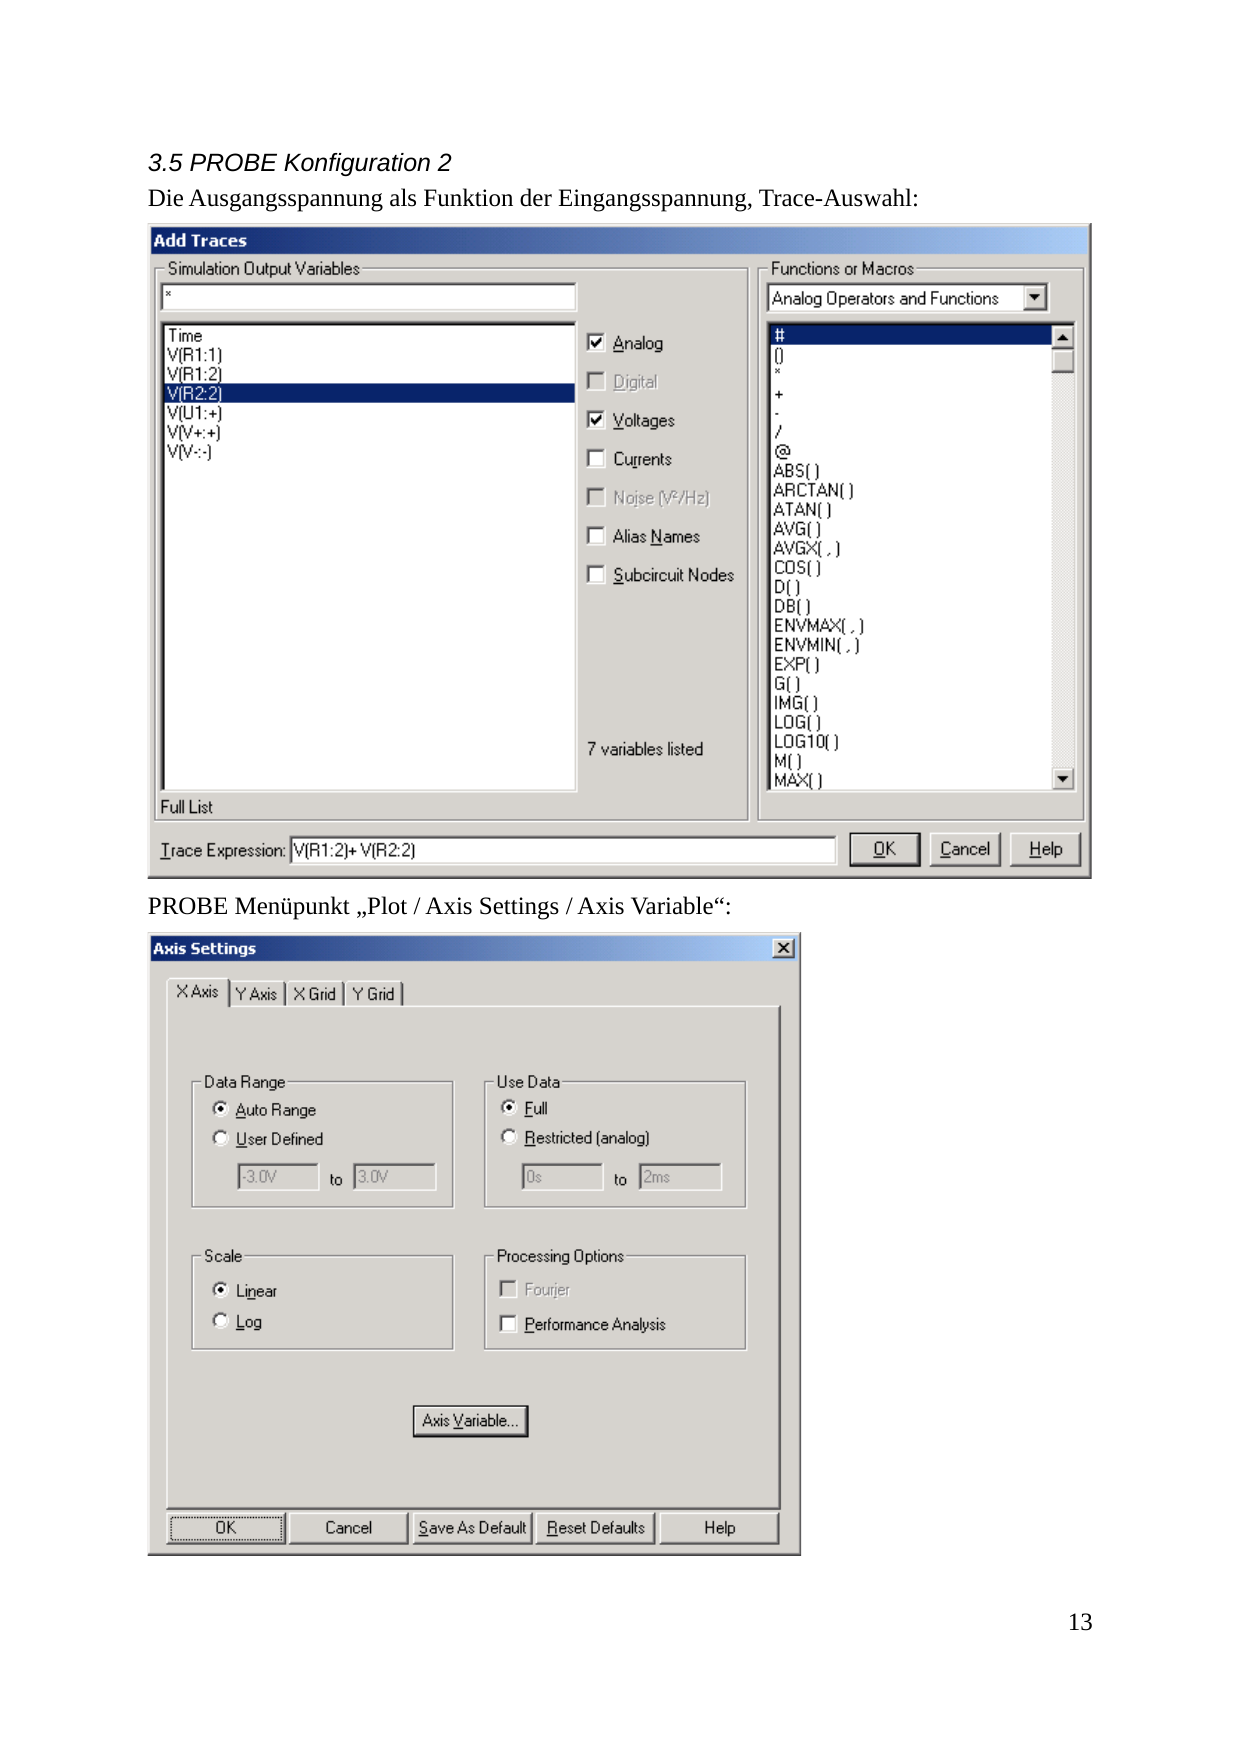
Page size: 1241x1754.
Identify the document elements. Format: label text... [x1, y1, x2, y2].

picture [147, 223, 1092, 879]
text Die Ausgangsspannung als Funktion der Eingangsspannung, Trace-Auswahl: [148, 183, 1093, 211]
subtitle 3.5 PROBE Konfiguration 2 [148, 148, 1093, 176]
picture [147, 932, 802, 1556]
text PROBE Menüpunkt „Plot / Axis Settings / Axis Variable“: [148, 891, 1093, 920]
